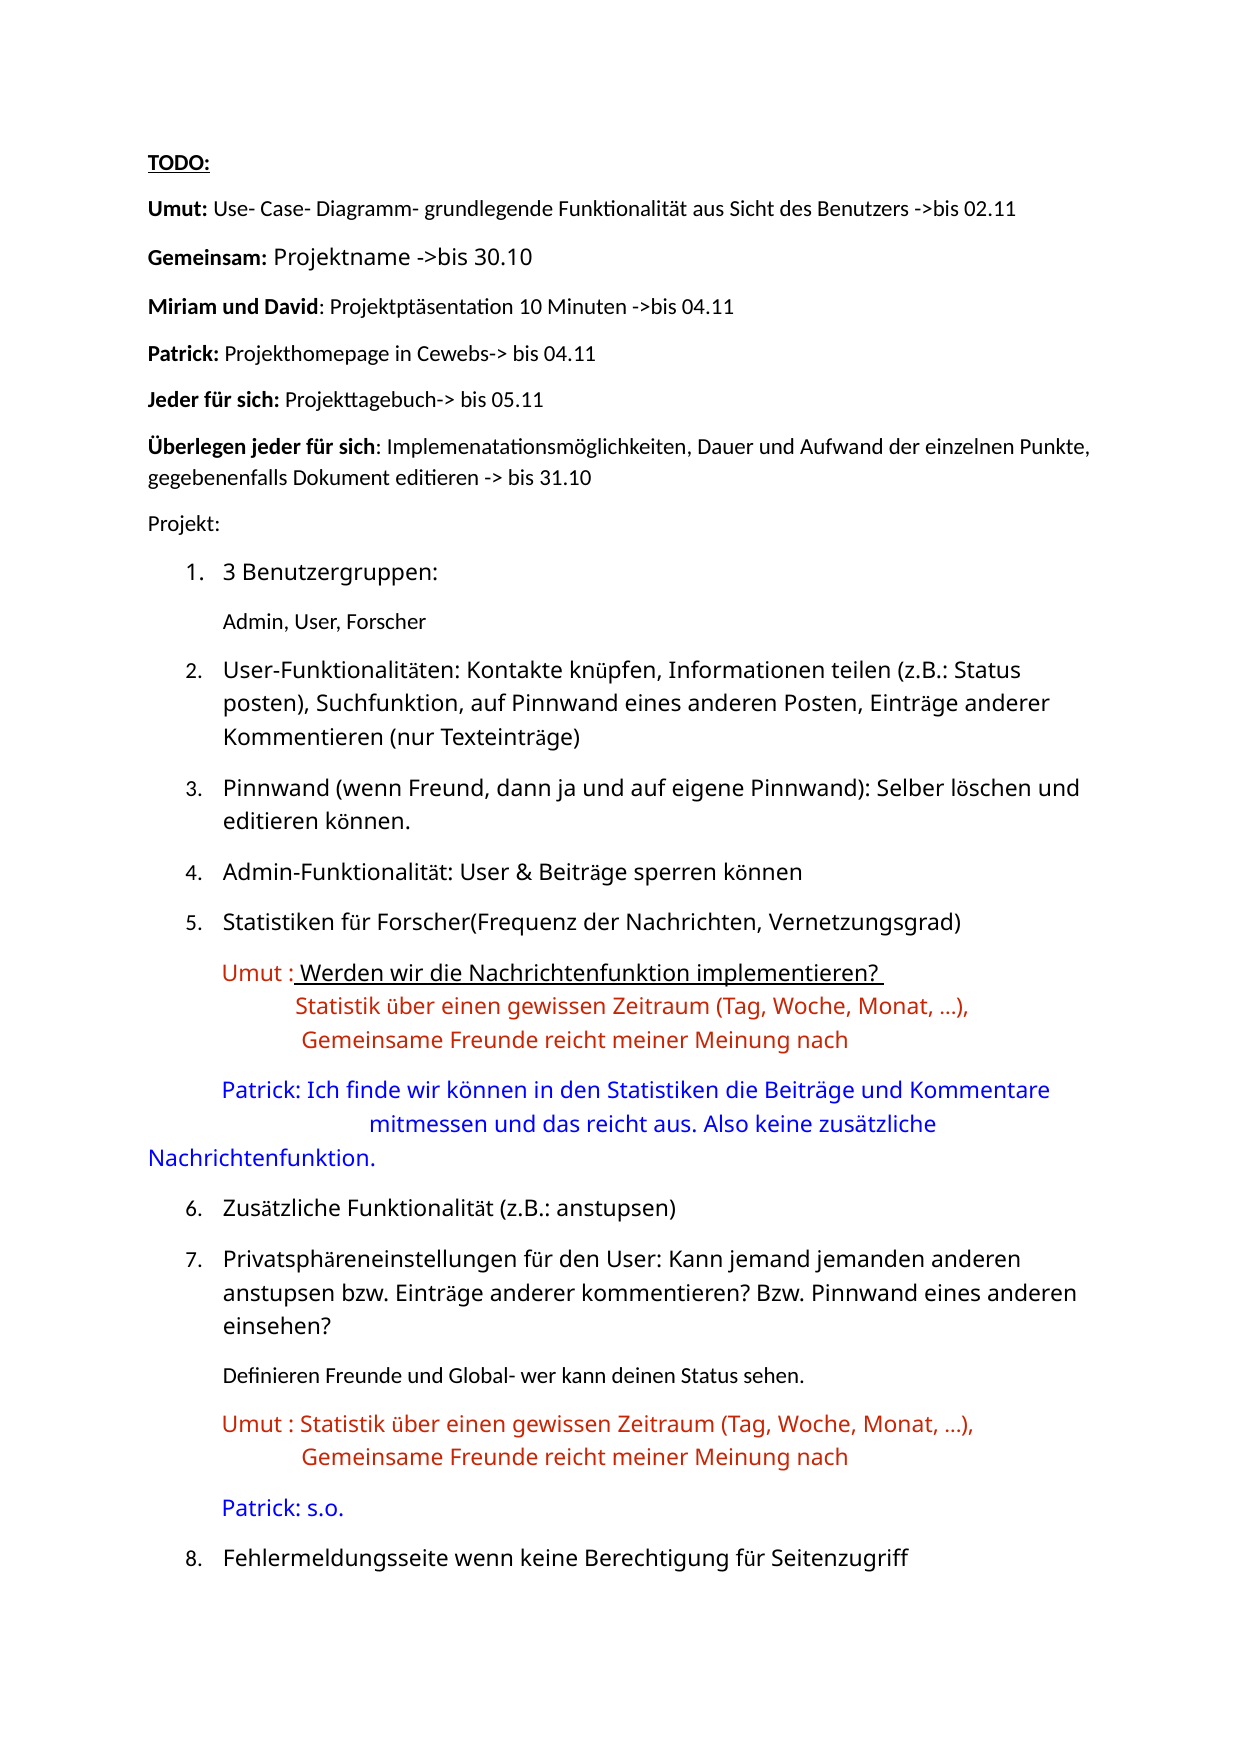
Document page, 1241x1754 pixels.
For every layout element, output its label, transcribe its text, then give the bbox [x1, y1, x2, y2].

list Admin, User, Forscher [223, 607, 1093, 635]
list Fehlermeldungsseite wenn keine Berechtigung für Seitenzugriff [185, 1542, 1093, 1573]
list 3 Benutzergruppen: [185, 556, 1093, 588]
text TODO: [148, 148, 1093, 176]
text Projekt: [148, 509, 1093, 537]
text Gemeinsam: Projektname ->bis 30.10 [148, 241, 1093, 273]
list Privatsphäreneinstellungen für den User: Kann jemand jemanden anderen anstupsen bzw. Einträge anderer kommentieren? Bzw. Pinnwand eines anderen einsehen? [185, 1243, 1093, 1342]
list Umut : Statistik über einen gewissen Zeitraum (Tag, Woche, Monat, …), Gemeinsame Freunde reicht meiner Meinung nach [148, 1408, 1093, 1473]
list Pinnwand (wenn Freund, dann ja und auf eigene Pinnwand): Selber löschen und editieren können. [185, 772, 1093, 837]
text Miriam und David: Projektptäsentation 10 Minuten ->bis 04.11 [148, 292, 1093, 320]
text Umut: Use- Case- Diagramm- grundlegende Funktionalität aus Sicht des Benutzers ->bis 02.11 [148, 194, 1093, 222]
text Überlegen jeder für sich: Implemenatationsmöglichkeiten, Dauer und Aufwand der einzelnen Punkte, gegebenenfalls Dokument editieren -> bis 31.10 [148, 432, 1093, 491]
list Admin-Funktionalität: User & Beiträge sperren können [185, 856, 1093, 887]
list Umut : Werden wir die Nachrichtenfunktion implementieren? Statistik über einen gewissen Zeitraum (Tag, Woche, Monat, …), Gemeinsame Freunde reicht meiner Meinung nach [148, 957, 1093, 1055]
list Patrick: Ich finde wir können in den Statistiken die Beiträge und Kommentare mitmessen und das reicht aus. Also keine zusätzliche Nachrichtenfunktion. [148, 1074, 1093, 1173]
list Definieren Freunde und Global- wer kann deinen Status sehen. [223, 1361, 1093, 1389]
text Patrick: Projekthomepage in Cewebs-> bis 04.11 [148, 339, 1093, 367]
list Zusätzliche Funktionalität (z.B.: anstupsen) [185, 1192, 1093, 1224]
list User-Funktionalitäten: Kontakte knüpfen, Informationen teilen (z.B.: Status posten), Suchfunktion, auf Pinnwand eines anderen Posten, Einträge anderer Kommentieren (nur Texteinträge) [185, 654, 1093, 752]
list Statistiken für Forscher(Frequenz der Nachrichten, Vernetzungsgrad) [185, 906, 1093, 937]
list Patrick: s.o. [148, 1492, 1093, 1523]
text Jeder für sich: Projekttagebuch-> bis 05.11 [148, 386, 1093, 413]
